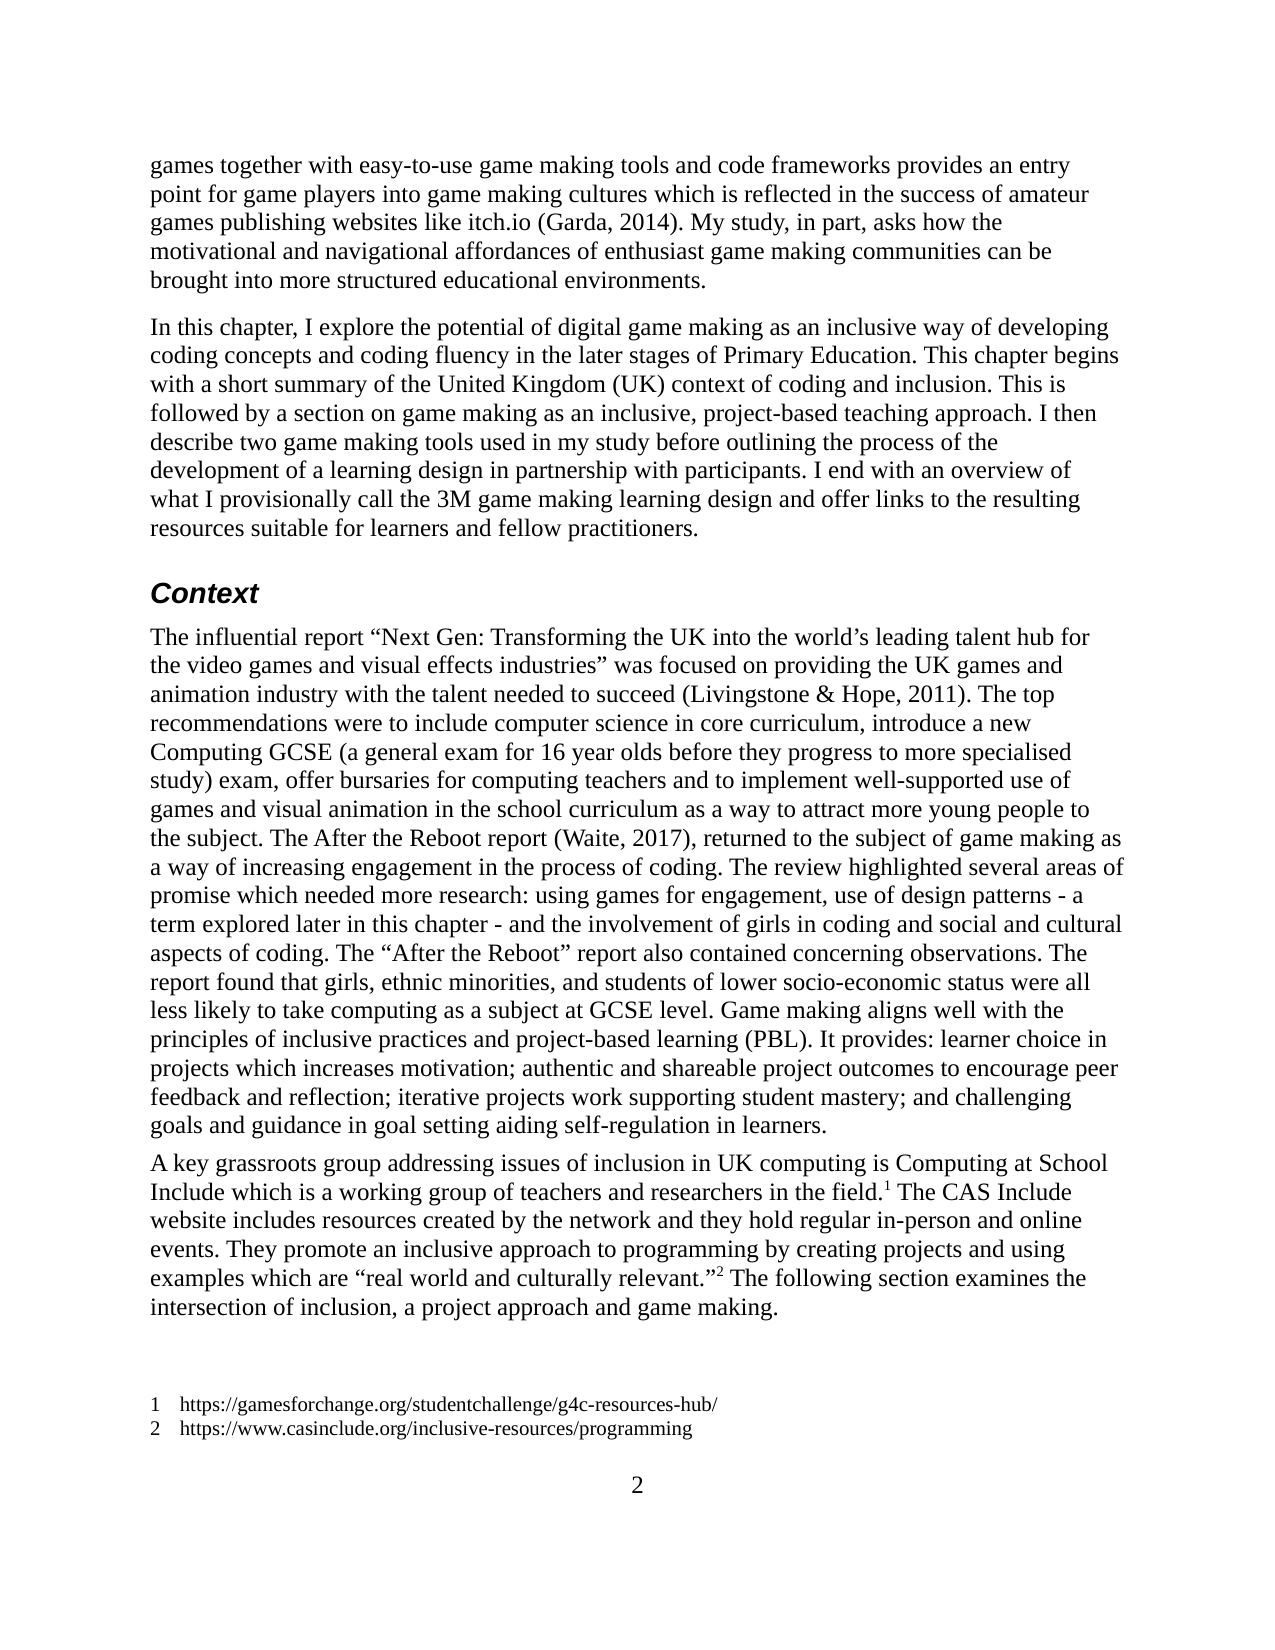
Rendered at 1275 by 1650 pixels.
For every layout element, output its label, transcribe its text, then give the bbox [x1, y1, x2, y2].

text https://gamesforchange.org/studentchallenge/g4c-resources-hub/ [150, 1392, 1125, 1416]
subtitle Context [150, 576, 1125, 609]
text games together with easy-to-use game making tools and code frameworks provides an entry point for game players into game making cultures which is reflected in the success of amateur games publishing websites like itch.io (Garda, 2014). My study, in part, asks how the motivational and navigational affordances of enthusiast game making communities can be brought into more structured educational environments. [150, 150, 1125, 294]
text A key grassroots group addressing issues of inclusion in UK computing is Computing at School Include which is a working group of teachers and researchers in the field. The CAS Include website includes resources created by the network and they hold regular in-person and online events. They promote an inclusive approach to programming by creating projects and using examples which are “real world and culturally relevant.” The following section examines the intersection of inclusion, a project approach and game making. [150, 1148, 1125, 1321]
text https://www.casinclude.org/inclusive-resources/programming [150, 1416, 1125, 1440]
text In this chapter, I explore the potential of digital game making as an inclusive way of developing coding concepts and coding fluency in the later stages of Primary Education. This chapter begins with a short summary of the United Kingdom (UK) context of coding and inclusion. This is followed by a section on game making as an inclusive, project-based teaching approach. I then describe two game making tools used in my study before outlining the process of the development of a learning design in partnership with participants. I end with an overview of what I provisionally call the 3M game making learning design and offer links to the resulting resources suitable for learners and fellow practitioners. [150, 312, 1125, 542]
text The influential report “Next Gen: Transforming the UK into the world’s leading talent hub for the video games and visual effects industries” was focused on providing the UK games and animation industry with the talent needed to succeed (Livingstone & Hope, 2011). The top recommendations were to include computer science in core curriculum, introduce a new Computing GCSE (a general exam for 16 year olds before they progress to more specialised study) exam, offer bursaries for computing teachers and to implement well-supported use of games and visual animation in the school curriculum as a way to attract more young people to the subject. The After the Reboot report (Waite, 2017), returned to the subject of game making as a way of increasing engagement in the process of coding. The review highlighted several areas of promise which needed more research: using games for engagement, use of design patterns - a term explored later in this chapter - and the involvement of girls in coding and social and cultural aspects of coding. The “After the Reboot” report also contained concerning observations. The report found that girls, ethnic minorities, and students of lower socio-economic status were all less likely to take computing as a subject at GCSE level. Game making aligns well with the principles of inclusive practices and project-based learning (PBL). It provides: learner choice in projects which increases motivation; authentic and shareable project outcomes to encourage peer feedback and reflection; iterative projects work supporting student mastery; and challenging goals and guidance in goal setting aiding self-regulation in learners. [150, 622, 1125, 1139]
